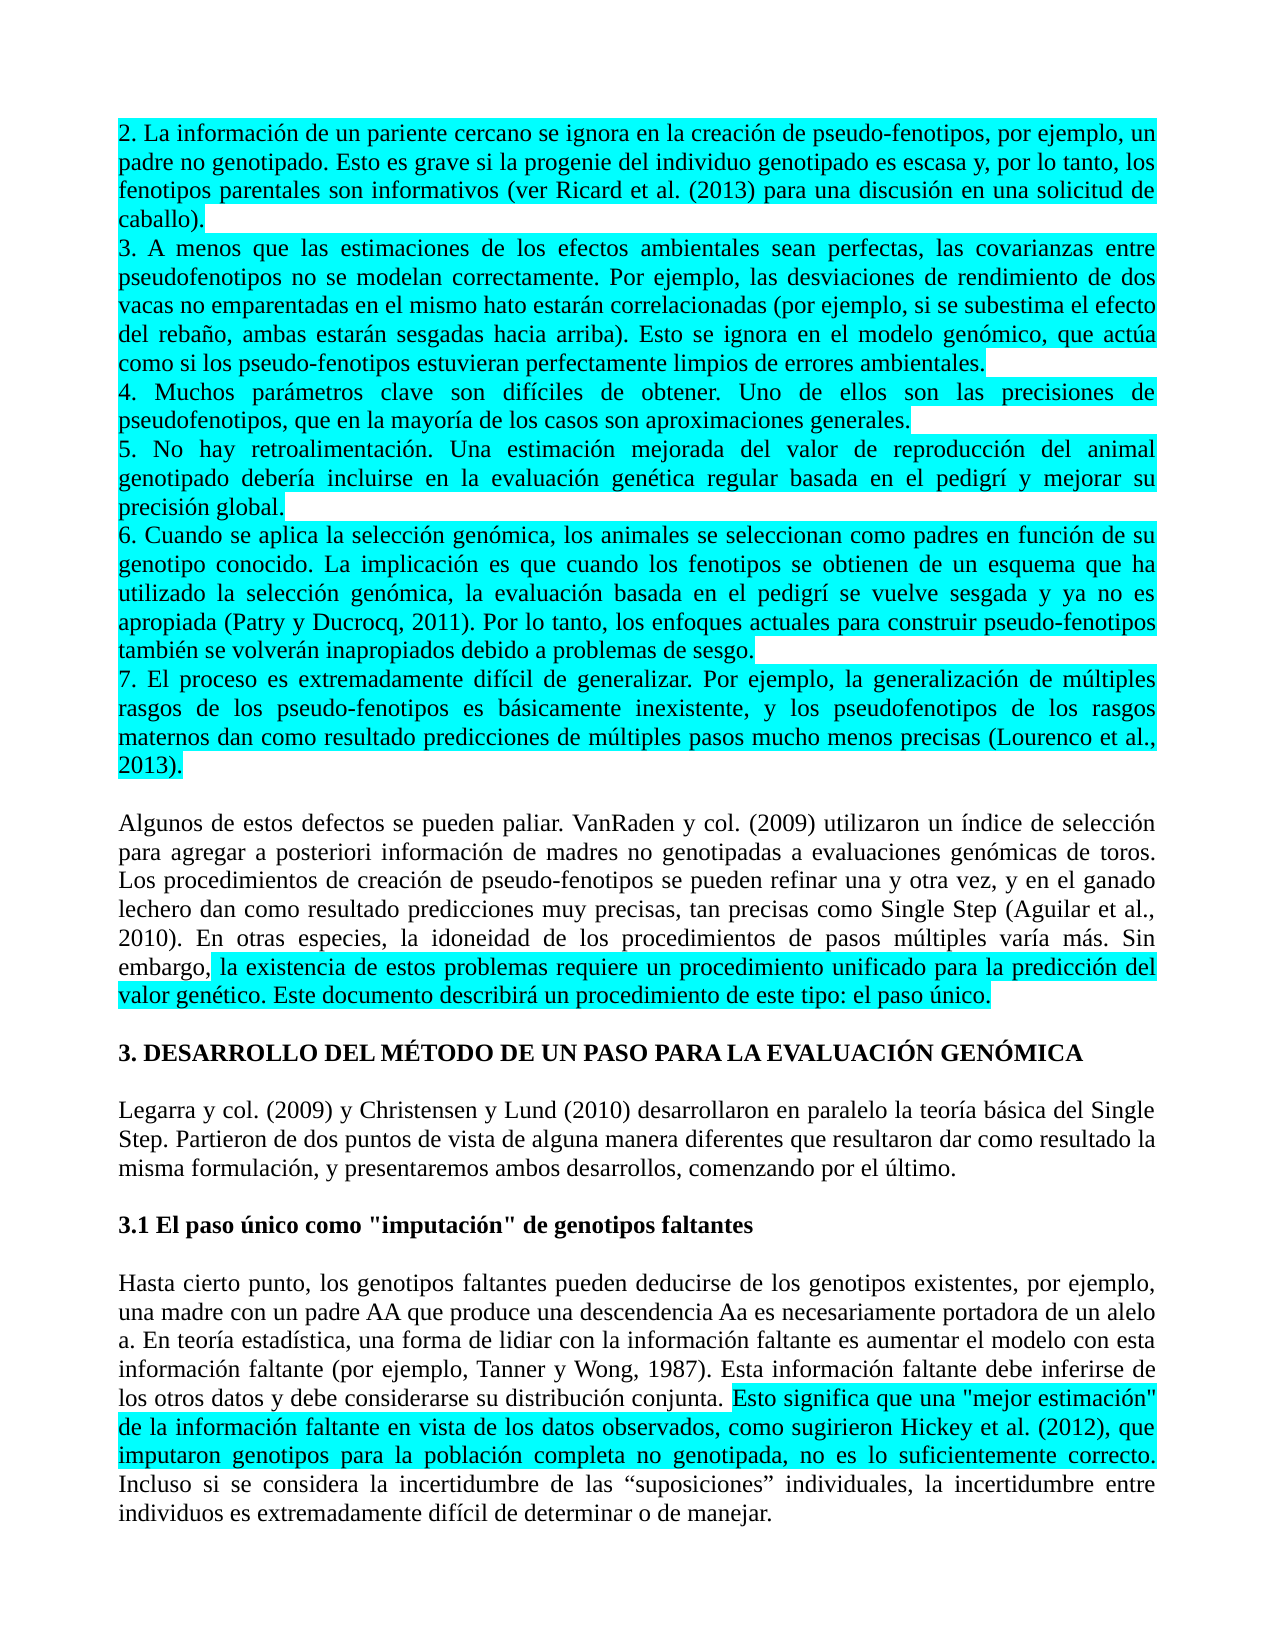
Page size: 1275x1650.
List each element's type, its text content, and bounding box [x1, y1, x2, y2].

text Legarra y col. (2009) y Christensen y Lund (2010) desarrollaron en paralelo la teoría básica del Single Step. Partieron de dos puntos de vista de alguna manera diferentes que resultaron dar como resultado la misma formulación, y presentaremos ambos desarrollos, comenzando por el último. [118, 1096, 1157, 1182]
text 6. Cuando se aplica la selección genómica, los animales se seleccionan como padres en función de su genotipo conocido. La implicación es que cuando los fenotipos se obtienen de un esquema que ha utilizado la selección genómica, la evaluación basada en el pedigrí se vuelve sesgada y ya no es apropiada (Patry y Ducrocq, 2011). Por lo tanto, los enfoques actuales para construir pseudo-fenotipos también se volverán inapropiados debido a problemas de sesgo. [118, 521, 1157, 664]
text 3. A menos que las estimaciones de los efectos ambientales sean perfectas, las covarianzas entre pseudofenotipos no se modelan correctamente. Por ejemplo, las desviaciones de rendimiento de dos vacas no emparentadas en el mismo hato estarán correlacionadas (por ejemplo, si se subestima el efecto del rebaño, ambas estarán sesgadas hacia arriba). Esto se ignora en el modelo genómico, que actúa como si los pseudo-fenotipos estuvieran perfectamente limpios de errores ambientales. [118, 233, 1157, 377]
text 2. La información de un pariente cercano se ignora en la creación de pseudo-fenotipos, por ejemplo, un padre no genotipado. Esto es grave si la progenie del individuo genotipado es escasa y, por lo tanto, los fenotipos parentales son informativos (ver Ricard et al. (2013) para una discusión en una solicitud de caballo). [118, 118, 1157, 233]
text 3.1 El paso único como "imputación" de genotipos faltantes [118, 1211, 1157, 1239]
text 7. El proceso es extremadamente difícil de generalizar. Por ejemplo, la generalización de múltiples rasgos de los pseudo-fenotipos es básicamente inexistente, y los pseudofenotipos de los rasgos maternos dan como resultado predicciones de múltiples pasos mucho menos precisas (Lourenco et al., 2013). [118, 664, 1157, 779]
text 4. Muchos parámetros clave son difíciles de obtener. Uno de ellos son las precisiones de pseudofenotipos, que en la mayoría de los casos son aproximaciones generales. [118, 377, 1157, 434]
text 3. DESARROLLO DEL MÉTODO DE UN PASO PARA LA EVALUACIÓN GENÓMICA [118, 1038, 1157, 1067]
text Hasta cierto punto, los genotipos faltantes pueden deducirse de los genotipos existentes, por ejemplo, una madre con un padre AA que produce una descendencia Aa es necesariamente portadora de un alelo a. En teoría estadística, una forma de lidiar con la información faltante es aumentar el modelo con esta información faltante (por ejemplo, Tanner y Wong, 1987). Esta información faltante debe inferirse de los otros datos y debe considerarse su distribución conjunta. Esto significa que una "mejor estimación" de la información faltante en vista de los datos observados, como sugirieron Hickey et al. (2012), que imputaron genotipos para la población completa no genotipada, no es lo suficientemente correcto. Incluso si se considera la incertidumbre de las “suposiciones” individuales, la incertidumbre entre individuos es extremadamente difícil de determinar o de manejar. [118, 1268, 1157, 1527]
text Algunos de estos defectos se pueden paliar. VanRaden y col. (2009) utilizaron un índice de selección para agregar a posteriori información de madres no genotipadas a evaluaciones genómicas de toros. Los procedimientos de creación de pseudo-fenotipos se pueden refinar una y otra vez, y en el ganado lechero dan como resultado predicciones muy precisas, tan precisas como Single Step (Aguilar et al., 2010). En otras especies, la idoneidad de los procedimientos de pasos múltiples varía más. Sin embargo, la existencia de estos problemas requiere un procedimiento unificado para la predicción del valor genético. Este documento describirá un procedimiento de este tipo: el paso único. [118, 808, 1157, 1009]
text 5. No hay retroalimentación. Una estimación mejorada del valor de reproducción del animal genotipado debería incluirse en la evaluación genética regular basada en el pedigrí y mejorar su precisión global. [118, 434, 1157, 521]
